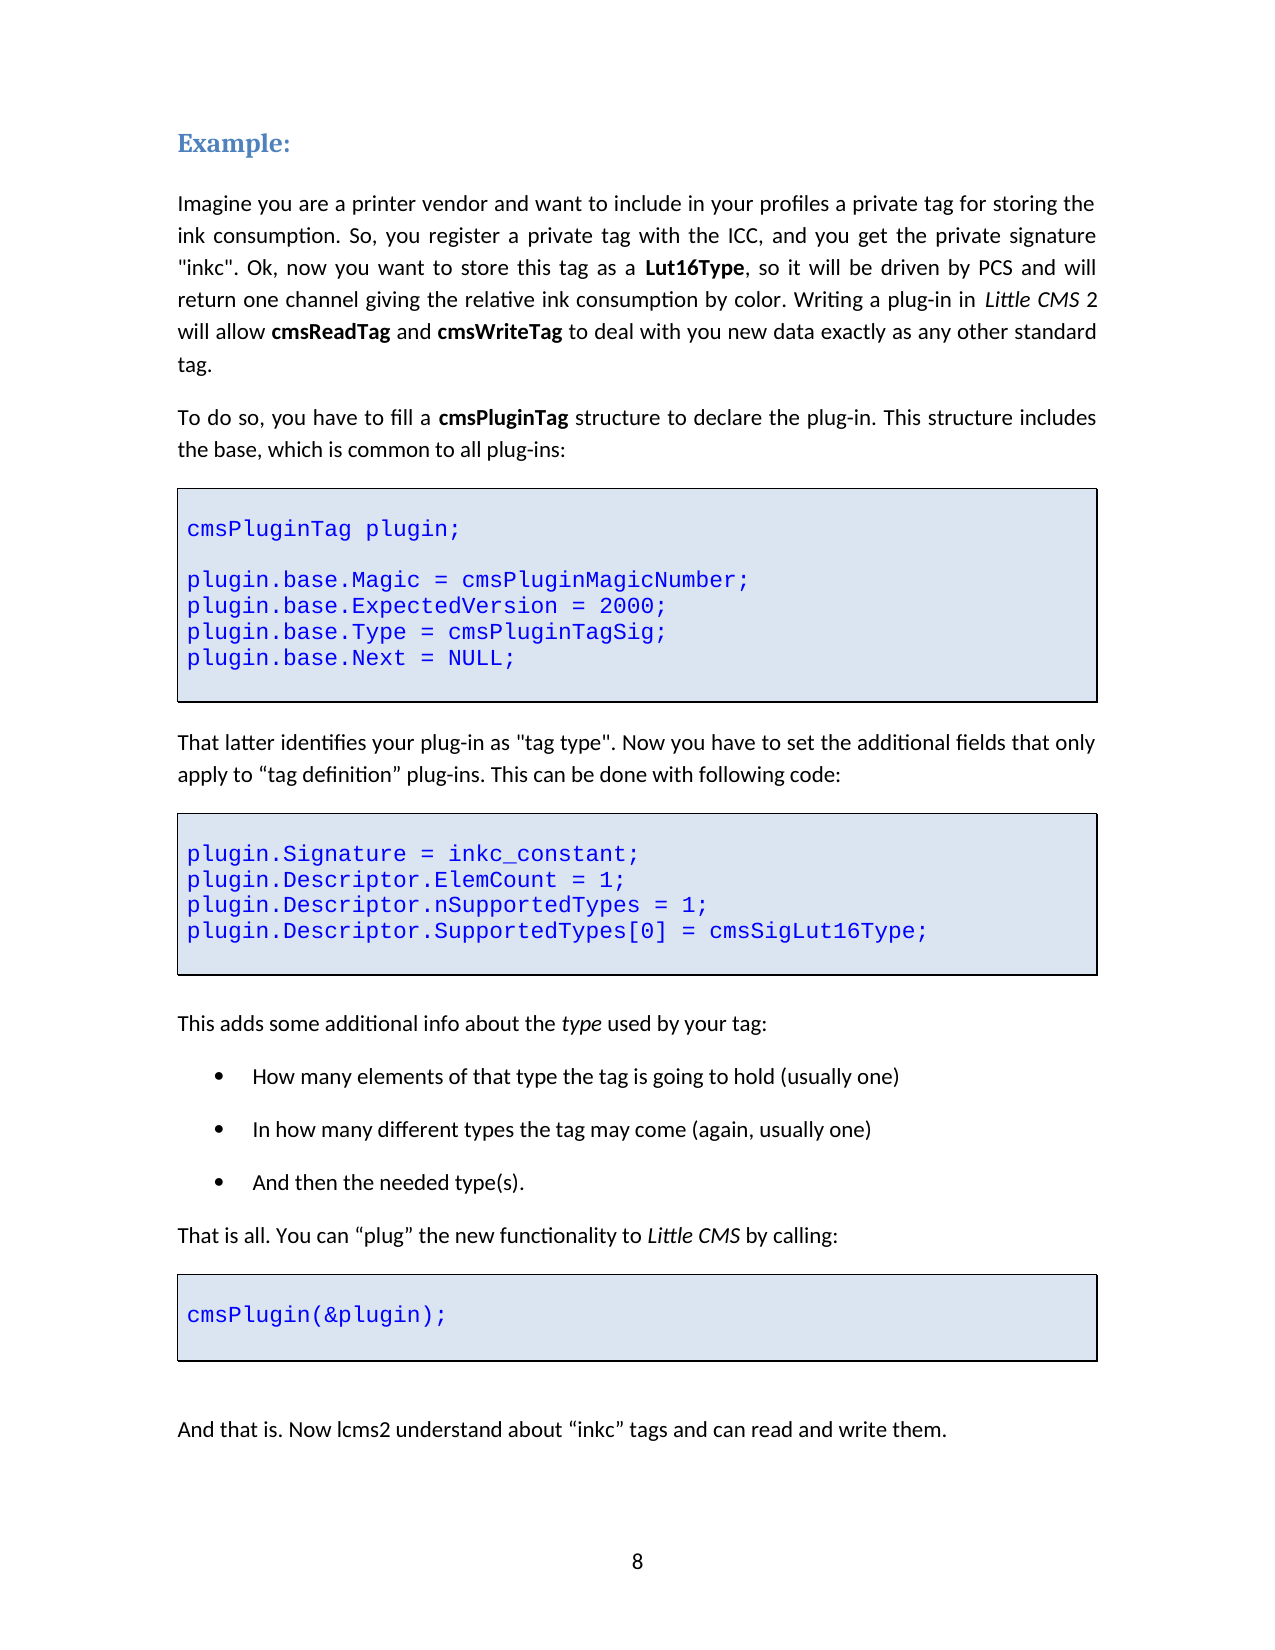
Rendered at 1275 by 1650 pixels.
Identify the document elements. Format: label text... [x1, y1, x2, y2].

text That latter identifies your plug-in as "tag type". Now you have to set the additional fields that only apply to “tag definition” plug-ins. This can be done with following code: [177, 728, 1098, 788]
text Imagine you are a printer vendor and want to include in your profiles a private tag for storing the ink consumption. So, you register a private tag with the ICC, and you get the private signature "inkc". Ok, now you want to store this tag as a Lut16Type, so it will be driven by PCS and will return one channel giving the relative ink consumption by color. Writing a plug-in in Little CMS 2 will allow cmsReadTag and cmsWriteTag to deal with you new data exactly as any other standard tag. [177, 189, 1098, 378]
text plugin.base.Magic = cmsPluginMagicNumber; [178, 566, 1096, 592]
text And that is. Now lcms2 understand about “inkc” tags and can read and write them. [177, 1416, 1098, 1444]
subtitle Example: [177, 128, 1098, 159]
list And then the needed type(s). [215, 1168, 1098, 1196]
text That is all. You can “plug” the new functionality to Little CMS by calling: [177, 1221, 1098, 1249]
text plugin.base.ExpectedVersion = 2000; plugin.base.Type = cmsPluginTagSig; [178, 592, 1096, 643]
list How many elements of that type the tag is going to hold (usually one) [215, 1062, 1098, 1090]
text plugin.base.Next = NULL; [178, 643, 1096, 701]
list In how many different types the tag may come (again, usually one) [215, 1115, 1098, 1143]
text This adds some additional info about the type used by your tag: [177, 976, 1098, 1037]
text plugin.Signature = inkc_constant; [178, 839, 1096, 865]
text cmsPluginTag plugin; [178, 514, 1096, 540]
text plugin.Descriptor.ElemCount = 1; plugin.Descriptor.nSupportedTypes = 1; plugin.Descriptor.SupportedTypes[0] = cmsSigLut16Type; [178, 865, 1096, 943]
text cmsPlugin(&plugin); [178, 1300, 1096, 1326]
text To do so, you have to fill a cmsPluginTag structure to declare the plug-in. This structure includes the base, which is common to all plug-ins: [177, 403, 1098, 463]
